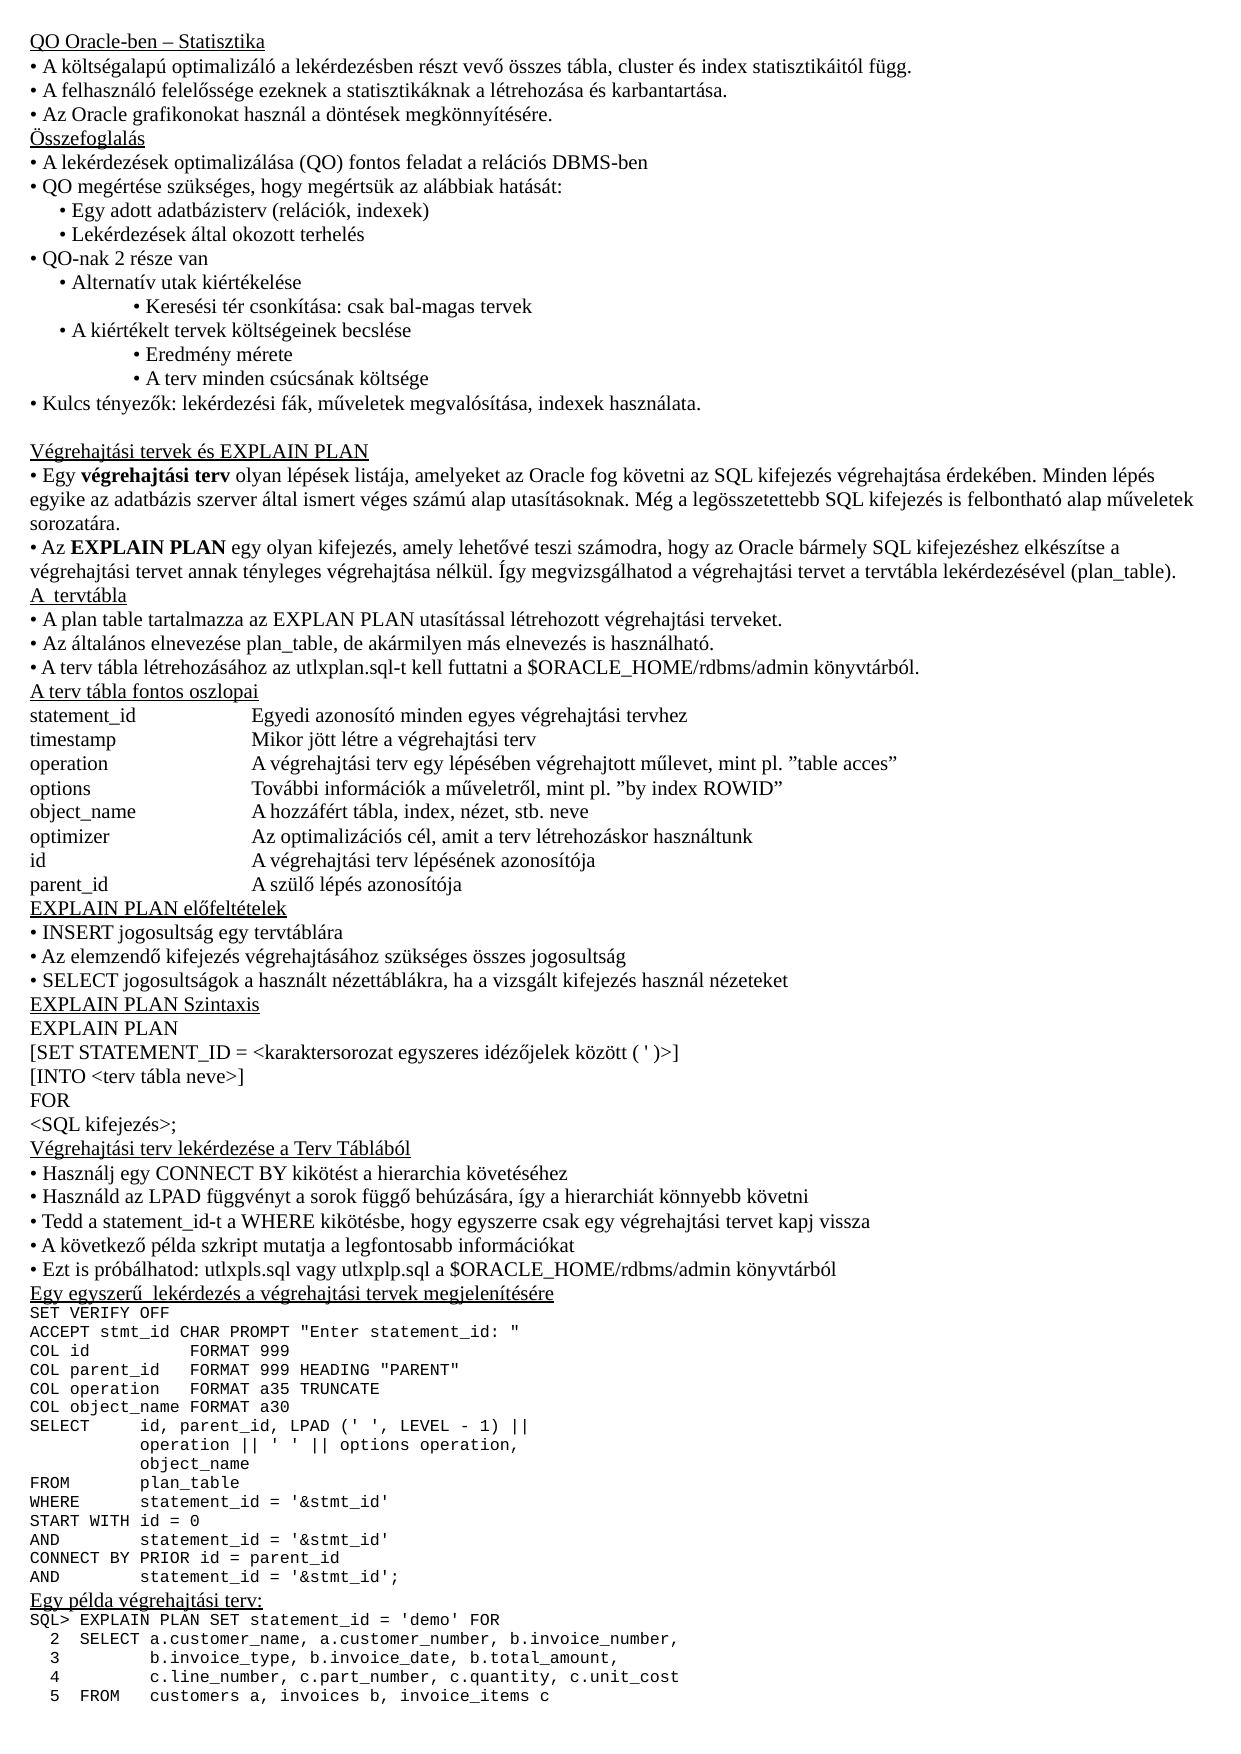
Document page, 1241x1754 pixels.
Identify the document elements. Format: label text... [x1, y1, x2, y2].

text • Az elemzendő kifejezés végrehajtásához szükséges összes jogosultság [29, 944, 1211, 968]
text statement_id Egyedi azonosító minden egyes végrehajtási tervhez timestamp Mikor jött létre a végrehajtási terv operation A végrehajtási terv egy lépésében végrehajtott műlevet, mint pl. ”table acces” options További információk a műveletről, mint pl. ”by index ROWID” object_name A hozzáfért tábla, index, nézet, stb. neve optimizer Az optimalizációs cél, amit a terv létrehozáskor használtunk id A végrehajtási terv lépésének azonosítója parent_id A szülő lépés azonosítója [29, 703, 1211, 896]
text 5 FROM customers a, invoices b, invoice_items c [29, 1687, 1211, 1706]
text • Használj egy CONNECT BY kikötést a hierarchia követéséhez • Használd az LPAD függvényt a sorok függő behúzására, így a hierarchiát könnyebb követni • Tedd a statement_id-t a WHERE kikötésbe, hogy egyszerre csak egy végrehajtási tervet kapj vissza • A következő példa szkript mutatja a legfontosabb információkat • Ezt is próbálhatod: utlxpls.sql vagy utlxplp.sql a $ORACLE_HOME/rdbms/admin könyvtárból [29, 1160, 1211, 1281]
text Egy példa végrehajtási terv: [29, 1588, 1211, 1612]
text 2 SELECT a.customer_name, a.customer_number, b.invoice_number, [29, 1631, 1211, 1649]
text QO Oracle-ben – Statisztika [29, 29, 1211, 53]
text • A felhasználó felelőssége ezeknek a statisztikáknak a létrehozása és karbantartása. [29, 78, 1211, 102]
text • Egy végrehajtási terv olyan lépések listája, amelyeket az Oracle fog követni az SQL kifejezés végrehajtása érdekében. Minden lépés egyike az adatbázis szerver által ismert véges számú alap utasításoknak. Még a legösszetettebb SQL kifejezés is felbontható alap műveletek sorozatára. [29, 463, 1211, 535]
text Összefoglalás [29, 126, 1211, 150]
text SQL> EXPLAIN PLAN SET statement_id = 'demo' FOR [29, 1612, 1211, 1631]
text Végrehajtási tervek és EXPLAIN PLAN [29, 438, 1211, 463]
text EXPLAIN PLAN Szintaxis [29, 992, 1211, 1016]
text • Az EXPLAIN PLAN egy olyan kifejezés, amely lehetővé teszi számodra, hogy az Oracle bármely SQL kifejezéshez elkészítse a végrehajtási tervet annak tényleges végrehajtása nélkül. Így megvizsgálhatod a végrehajtási tervet a tervtábla lekérdezésével (plan_table). [29, 535, 1211, 583]
text • A plan table tartalmazza az EXPLAN PLAN utasítással létrehozott végrehajtási terveket. • Az általános elnevezése plan_table, de akármilyen más elnevezés is használható. • A terv tábla létrehozásához az utlxplan.sql-t kell futtatni a $ORACLE_HOME/rdbms/admin könyvtárból. [29, 607, 1211, 679]
text EXPLAIN PLAN [SET STATEMENT_ID = <karaktersorozat egyszeres idézőjelek között ( ' )>] [INTO <terv tábla neve>] FOR <SQL kifejezés>; [29, 1016, 1211, 1136]
text • Az Oracle grafikonokat használ a döntések megkönnyítésére. [29, 102, 1211, 126]
text 3 b.invoice_type, b.invoice_date, b.total_amount, [29, 1649, 1211, 1668]
text Egy egyszerű lekérdezés a végrehajtási tervek megjelenítésére [29, 1281, 1211, 1305]
text • Kulcs tényezők: lekérdezési fák, műveletek megvalósítása, indexek használata. [29, 390, 1211, 414]
text • QO-nak 2 része van • Alternatív utak kiértékelése • Keresési tér csonkítása: csak bal-magas tervek • A kiértékelt tervek költségeinek becslése • Eredmény mérete • A terv minden csúcsának költsége [29, 246, 1211, 390]
text SET VERIFY OFF ACCEPT stmt_id CHAR PROMPT "Enter statement_id: " COL id FORMAT 999 COL parent_id FORMAT 999 HEADING "PARENT" COL operation FORMAT a35 TRUNCATE COL object_name FORMAT a30 SELECT id, parent_id, LPAD (' ', LEVEL - 1) || operation || ' ' || options operation, object_name FROM plan_table WHERE statement_id = '&stmt_id' START WITH id = 0 AND statement_id = '&stmt_id' CONNECT BY PRIOR id = parent_id AND statement_id = '&stmt_id'; [29, 1305, 1211, 1588]
text A terv tábla fontos oszlopai [29, 679, 1211, 703]
text • A lekérdezések optimalizálása (QO) fontos feladat a relációs DBMS-ben [29, 150, 1211, 174]
text • SELECT jogosultságok a használt nézettáblákra, ha a vizsgált kifejezés használ nézeteket [29, 968, 1211, 992]
text 4 c.line_number, c.part_number, c.quantity, c.unit_cost [29, 1668, 1211, 1687]
text • A költségalapú optimalizáló a lekérdezésben részt vevő összes tábla, cluster és index statisztikáitól függ. [29, 53, 1211, 78]
text Végrehajtási terv lekérdezése a Terv Táblából [29, 1136, 1211, 1160]
text • INSERT jogosultság egy tervtáblára [29, 920, 1211, 944]
text A tervtábla [29, 583, 1211, 607]
text • QO megértése szükséges, hogy megértsük az alábbiak hatását: • Egy adott adatbázisterv (relációk, indexek) • Lekérdezések által okozott terhelés [29, 174, 1211, 246]
text EXPLAIN PLAN előfeltételek [29, 896, 1211, 920]
